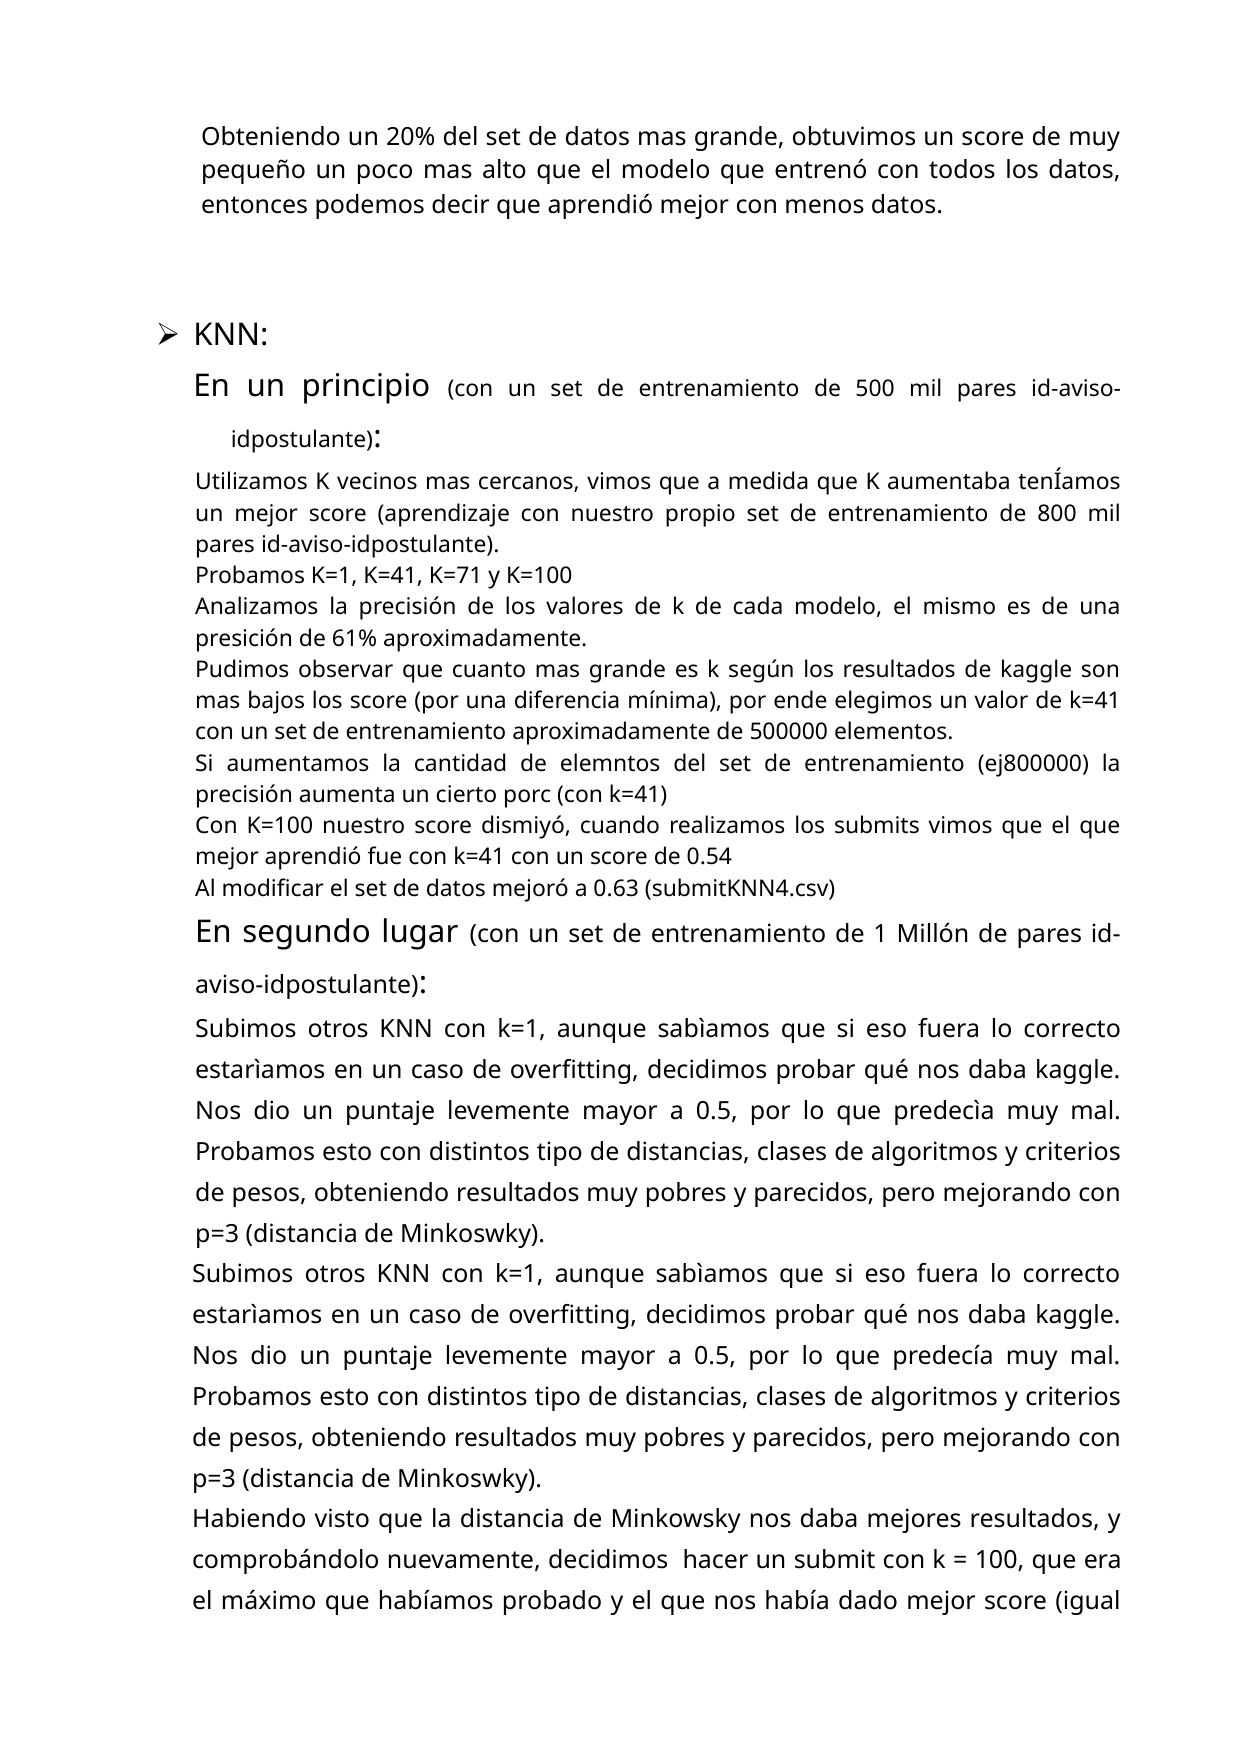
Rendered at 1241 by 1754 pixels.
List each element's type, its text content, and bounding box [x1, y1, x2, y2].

list Subimos otros KNN con k=1, aunque sabìamos que si eso fuera lo correcto estarìamos en un caso de overfitting, decidimos probar qué nos daba kaggle. Nos dio un puntaje levemente mayor a 0.5, por lo que predecìa muy mal. Probamos esto con distintos tipo de distancias, clases de algoritmos y criterios de pesos, obteniendo resultados muy pobres y parecidos, pero mejorando con p=3 (distancia de Minkoswky). [195, 1011, 1122, 1249]
text Probamos K=1, K=41, K=71 y K=100 [195, 559, 1122, 590]
list KNN: [156, 312, 1122, 355]
text Con K=100 nuestro score dismiyó, cuando realizamos los submits vimos que el que mejor aprendió fue con k=41 con un score de 0.54 [195, 809, 1122, 872]
text Al modificar el set de datos mejoró a 0.63 (submitKNN4.csv) [195, 872, 1122, 903]
list Habiendo visto que la distancia de Minkowsky nos daba mejores resultados, y comprobándolo nuevamente, decidimos hacer un submit con k = 100, que era el máximo que habíamos probado y el que nos había dado mejor score (igual [162, 1501, 1122, 1617]
list En segundo lugar (con un set de entrenamiento de 1 Millón de pares id-aviso-idpostulante): [195, 909, 1122, 1003]
text Pudimos observar que cuanto mas grande es k según los resultados de kaggle son mas bajos los score (por una diferencia mínima), por ende elegimos un valor de k=41 con un set de entrenamiento aproximadamente de 500000 elementos. [195, 653, 1122, 747]
text Analizamos la precisión de los valores de k de cada modelo, el mismo es de una presición de 61% aproximadamente. [195, 590, 1122, 653]
list En un principio (con un set de entrenamiento de 500 mil pares id-aviso-idpostulante): [193, 363, 1122, 457]
text Utilizamos K vecinos mas cercanos, vimos que a medida que K aumentaba tenÍamos un mejor score (aprendizaje con nuestro propio set de entrenamiento de 800 mil pares id-aviso-idpostulante). [195, 465, 1122, 559]
text Obteniendo un 20% del set de datos mas grande, obtuvimos un score de muy pequeño un poco mas alto que el modelo que entrenó con todos los datos, entonces podemos decir que aprendió mejor con menos datos. [201, 118, 1122, 220]
text Si aumentamos la cantidad de elemntos del set de entrenamiento (ej800000) la precisión aumenta un cierto porc (con k=41) [195, 747, 1122, 809]
list Subimos otros KNN con k=1, aunque sabìamos que si eso fuera lo correcto estarìamos en un caso de overfitting, decidimos probar qué nos daba kaggle. Nos dio un puntaje levemente mayor a 0.5, por lo que predecía muy mal. Probamos esto con distintos tipo de distancias, clases de algoritmos y criterios de pesos, obteniendo resultados muy pobres y parecidos, pero mejorando con p=3 (distancia de Minkoswky). [162, 1256, 1122, 1494]
